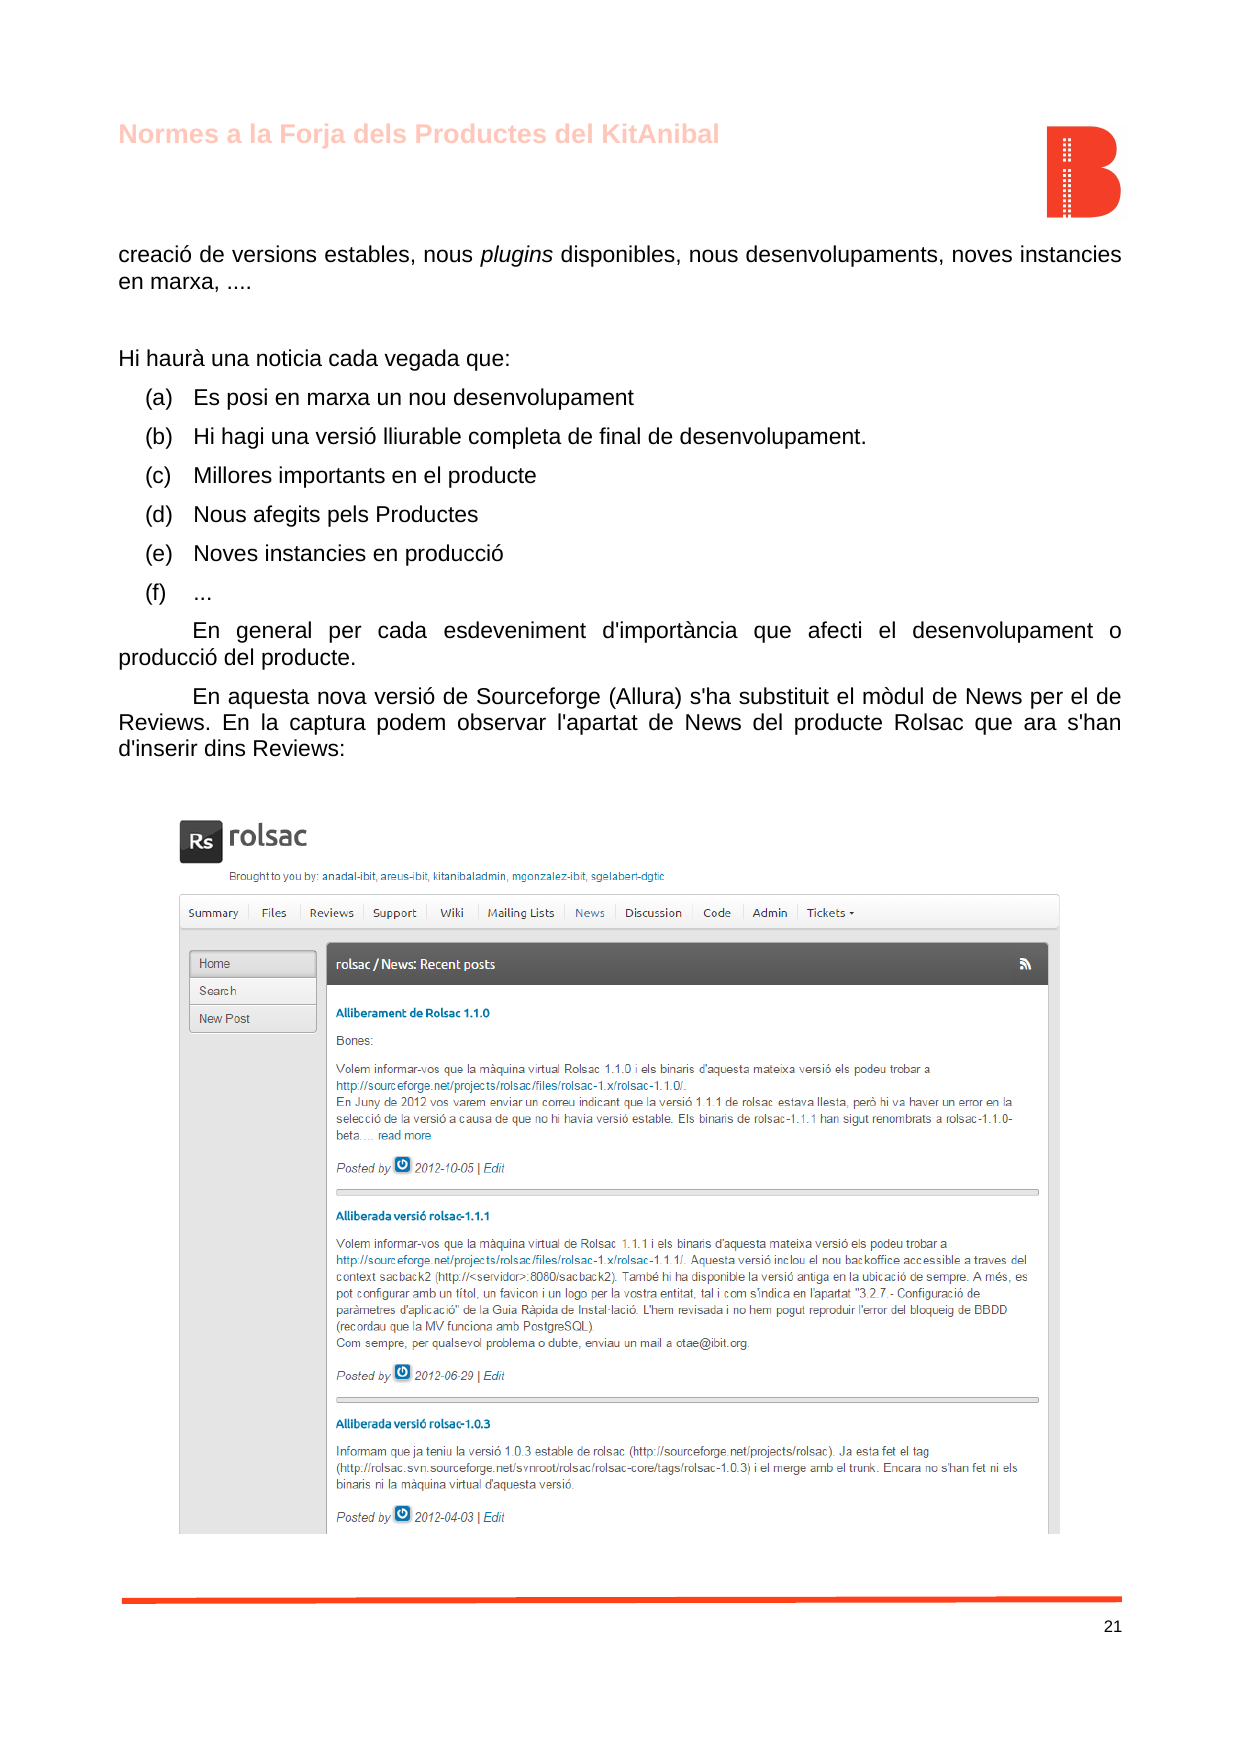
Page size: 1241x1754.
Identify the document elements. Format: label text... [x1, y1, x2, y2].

text Hi haurà una noticia cada vegada que: [118, 345, 1122, 372]
list Noves instancies en producció [145, 540, 1122, 566]
list Hi hagi una versió lliurable completa de final de desenvolupament. [145, 423, 1122, 449]
list ... [145, 578, 1122, 605]
list Millores importants en el producte [145, 462, 1122, 488]
text En aquesta nova versió de Sourceforge (Allura) s'ha substituit el mòdul de News per el de Reviews. En la captura podem observar l'apartat de News del producte Rolsac que ara s'han d'inserir dins Reviews: [118, 683, 1122, 762]
picture [1036, 124, 1130, 221]
picture [169, 813, 1071, 1534]
text creació de versions estables, nous plugins disponibles, nous desenvolupaments, noves instancies en marxa, .... [118, 241, 1122, 294]
list Es posi en marxa un nou desenvolupament [145, 384, 1122, 411]
list Nous afegits pels Productes [145, 501, 1122, 527]
text En general per cada esdeveniment d'importància que afecti el desenvolupament o producció del producte. [118, 617, 1122, 670]
